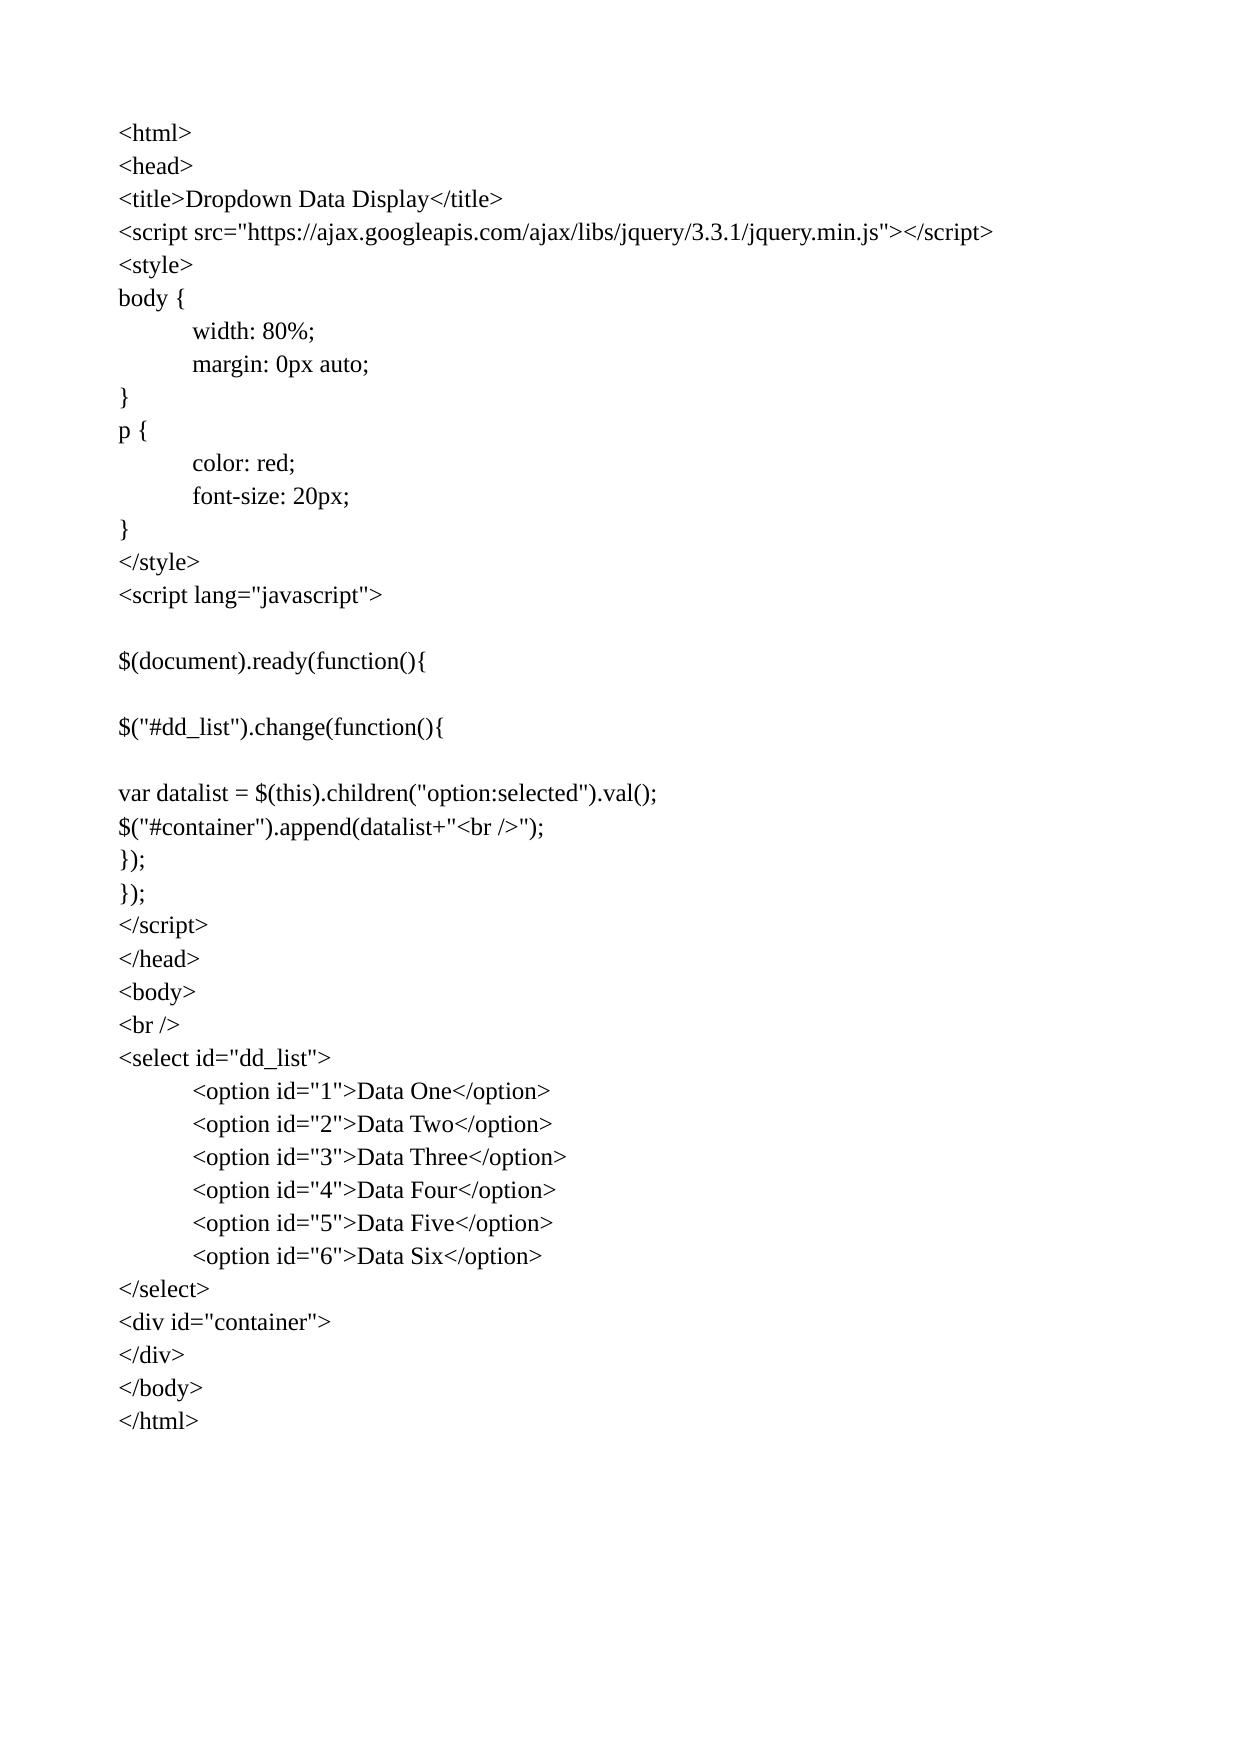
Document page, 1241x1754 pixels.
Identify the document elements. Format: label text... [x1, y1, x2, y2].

text body { [118, 283, 1122, 312]
text } [118, 382, 1122, 411]
text </style> [118, 547, 1122, 576]
text }); [118, 844, 1122, 873]
text }); [118, 878, 1122, 906]
text width: 80%; [118, 316, 1122, 345]
text $("#dd_list").change(function(){ [118, 712, 1122, 741]
text <option id="6">Data Six</option> [118, 1241, 1122, 1269]
text <style> [118, 250, 1122, 279]
text <br /> [118, 1010, 1122, 1038]
text <select id="dd_list"> [118, 1043, 1122, 1071]
text </div> [118, 1340, 1122, 1369]
text <body> [118, 977, 1122, 1005]
text } [118, 514, 1122, 543]
text </select> [118, 1274, 1122, 1303]
text <script src="https://ajax.googleapis.com/ajax/libs/jquery/3.3.1/jquery.min.js"></script> [118, 217, 1122, 246]
text p { [118, 415, 1122, 444]
text <option id="2">Data Two</option> [118, 1109, 1122, 1137]
text <option id="1">Data One</option> [118, 1076, 1122, 1104]
text font-size: 20px; [118, 481, 1122, 510]
text var datalist = $(this).children("option:selected").val(); [118, 778, 1122, 807]
text <head> [118, 151, 1122, 180]
text </html> [118, 1406, 1122, 1435]
text color: red; [118, 448, 1122, 477]
text </script> [118, 911, 1122, 939]
text $("#container").append(datalist+"<br />"); [118, 812, 1122, 840]
text $(document).ready(function(){ [118, 646, 1122, 675]
text <div id="container"> [118, 1307, 1122, 1336]
text <option id="5">Data Five</option> [118, 1208, 1122, 1237]
text <title>Dropdown Data Display</title> [118, 184, 1122, 213]
text </head> [118, 944, 1122, 972]
text <option id="4">Data Four</option> [118, 1175, 1122, 1203]
text <script lang="javascript"> [118, 580, 1122, 609]
text <html> [118, 118, 1122, 147]
text <option id="3">Data Three</option> [118, 1142, 1122, 1171]
text margin: 0px auto; [118, 349, 1122, 378]
text </body> [118, 1373, 1122, 1402]
